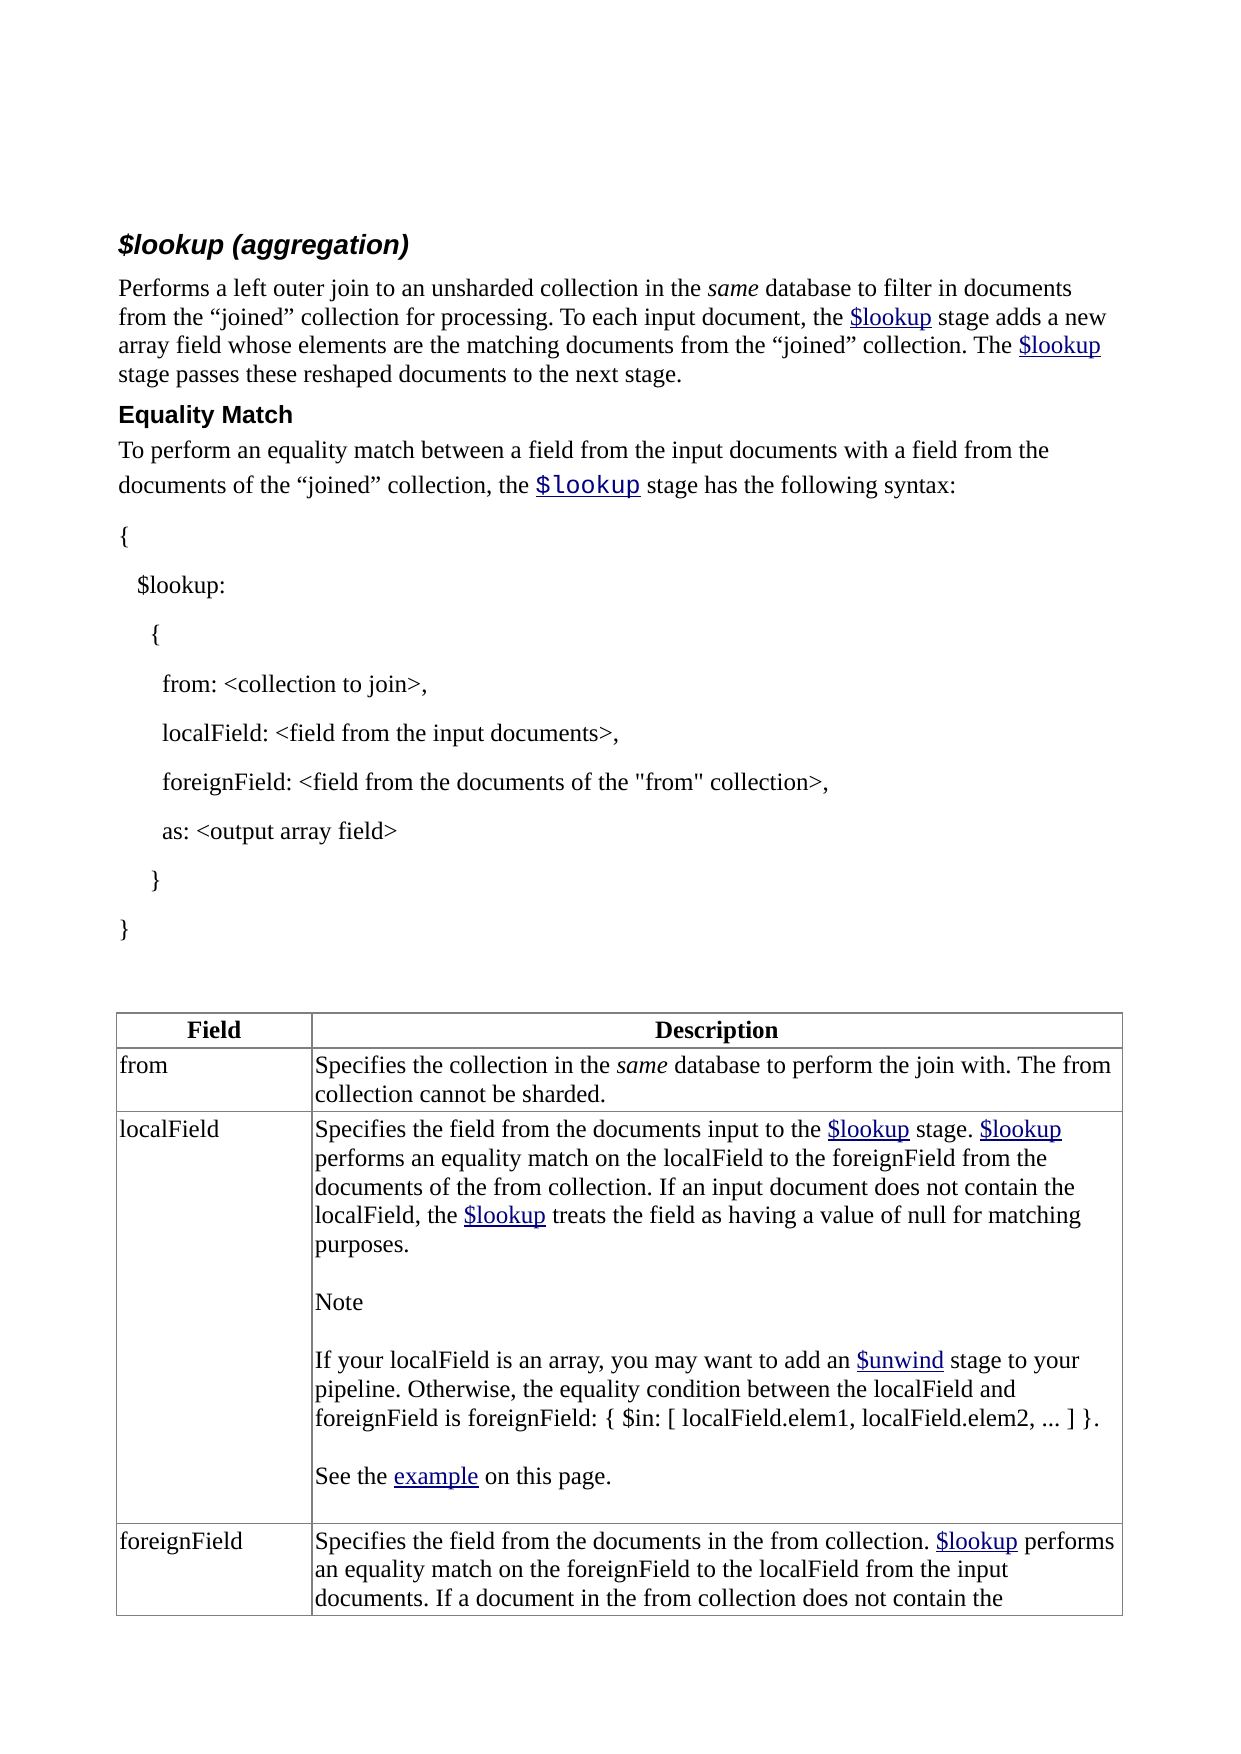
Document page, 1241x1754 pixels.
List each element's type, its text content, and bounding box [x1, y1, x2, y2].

text { [118, 619, 1122, 648]
text { [118, 521, 1122, 550]
text foreignField: <field from the documents of the "from" collection>, [118, 767, 1122, 796]
table_header Description [313, 1014, 1122, 1047]
table_cell Specifies the collection in the same database to perform the join with. The from collection cannot be sharded. [313, 1049, 1122, 1111]
text as: <output array field> [118, 816, 1122, 844]
table_cell foreignField [117, 1524, 311, 1615]
text localField: <field from the input documents>, [118, 718, 1122, 746]
text } [118, 865, 1122, 894]
text from: <collection to join>, [118, 669, 1122, 697]
table_header Field [117, 1014, 311, 1047]
text To perform an equality match between a field from the input documents with a field from the documents of the “joined” collection, the $lookup stage has the following syntax: [118, 435, 1122, 501]
table_cell Specifies the field from the documents in the from collection. $lookup performs an equality match on the foreignField to the localField from the input documents. If a document in the from collection does not contain the [313, 1524, 1122, 1615]
subtitle Performs a left outer join to an unsharded collection in the same database to filter in documents from the “joined” collection for processing. To each input document, the $lookup stage adds a new array field whose elements are the matching documents from the “joined” collection. The $lookup stage passes these reshaped documents to the next stage. [118, 273, 1122, 388]
text } [118, 914, 1122, 943]
table_cell Specifies the field from the documents input to the $lookup stage. $lookup performs an equality match on the localField to the foreignField from the documents of the from collection. If an input document does not contain the localField, the $lookup treats the field as having a value of null for matching purposes. Note If your localField is an array, you may want to add an $unwind stage to your pipeline. Otherwise, the equality condition between the localField and foreignField is foreignField: { $in: [ localField.elem1, localField.elem2, ... ] }. See the example on this page. [313, 1112, 1122, 1522]
text $lookup: [118, 571, 1122, 599]
table_cell from [117, 1049, 311, 1111]
subtitle $lookup (aggregation) [118, 229, 1122, 261]
subtitle Equality Match [118, 401, 1122, 429]
table_cell localField [117, 1112, 311, 1522]
